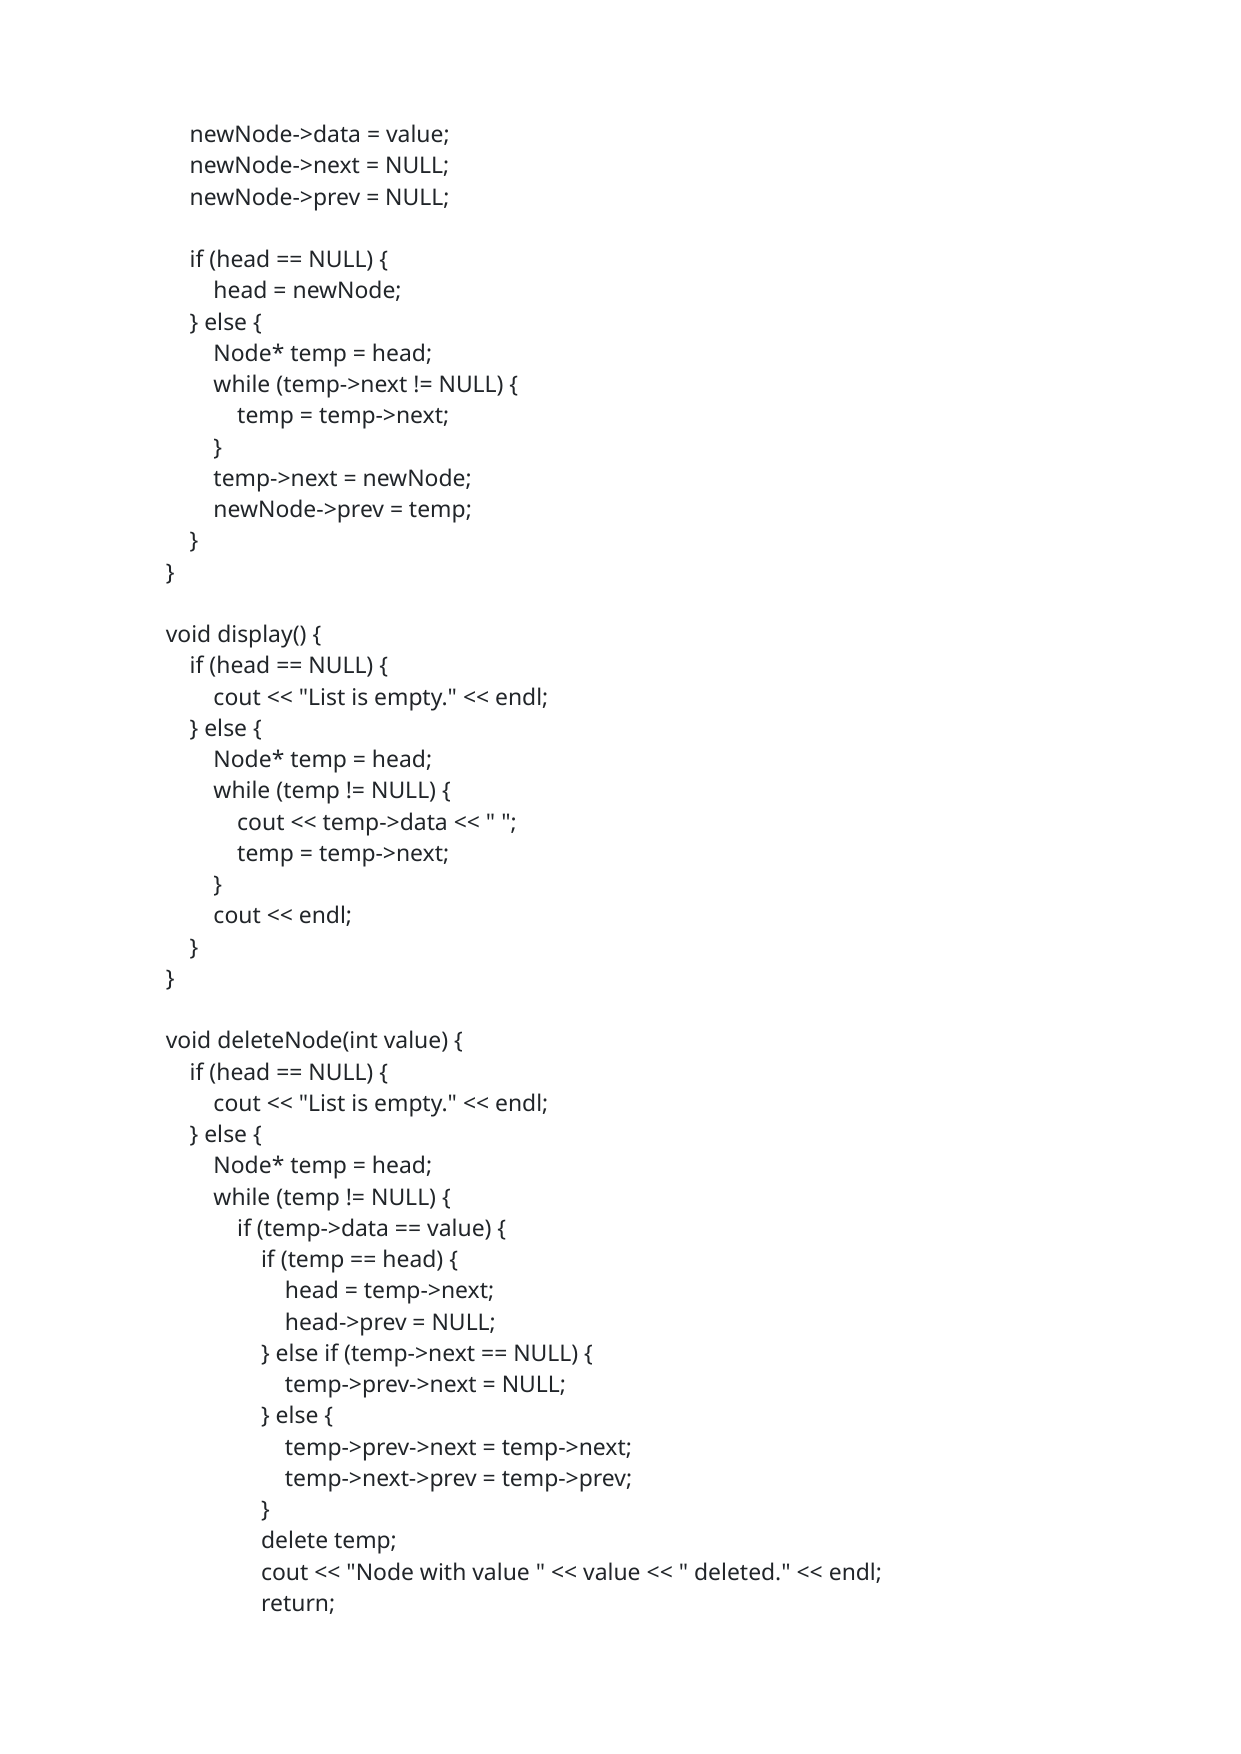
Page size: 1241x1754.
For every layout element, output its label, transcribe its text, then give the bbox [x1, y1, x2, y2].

text return; [118, 1587, 1122, 1618]
text cout << "Node with value " << value << " deleted." << endl; [118, 1556, 1122, 1587]
text if (head == NULL) { [118, 1056, 1122, 1087]
text head = newNode; [118, 274, 1122, 306]
text if (head == NULL) { [118, 649, 1122, 681]
text temp->prev->next = temp->next; [118, 1431, 1122, 1462]
text } [118, 931, 1122, 962]
text } [118, 1493, 1122, 1524]
text } else { [118, 306, 1122, 337]
text void deleteNode(int value) { [118, 1024, 1122, 1056]
text delete temp; [118, 1524, 1122, 1556]
text void display() { [118, 618, 1122, 649]
text temp = temp->next; [118, 399, 1122, 431]
text cout << temp->data << " "; [118, 806, 1122, 837]
text cout << "List is empty." << endl; [118, 1087, 1122, 1118]
text head->prev = NULL; [118, 1306, 1122, 1337]
text temp->next = newNode; [118, 462, 1122, 493]
text while (temp != NULL) { [118, 1181, 1122, 1212]
text if (head == NULL) { [118, 243, 1122, 274]
text while (temp != NULL) { [118, 774, 1122, 806]
text newNode->prev = temp; [118, 493, 1122, 524]
text if (temp == head) { [118, 1243, 1122, 1274]
text cout << endl; [118, 899, 1122, 931]
text } [118, 868, 1122, 899]
text } else { [118, 1399, 1122, 1431]
text Node* temp = head; [118, 1149, 1122, 1181]
text temp->prev->next = NULL; [118, 1368, 1122, 1399]
text temp = temp->next; [118, 837, 1122, 868]
text head = temp->next; [118, 1274, 1122, 1306]
text } [118, 962, 1122, 993]
text cout << "List is empty." << endl; [118, 681, 1122, 712]
text Node* temp = head; [118, 337, 1122, 368]
text Node* temp = head; [118, 743, 1122, 774]
text newNode->data = value; [118, 118, 1122, 149]
text } else { [118, 712, 1122, 743]
text newNode->next = NULL; [118, 149, 1122, 181]
text } [118, 556, 1122, 587]
text } else { [118, 1118, 1122, 1149]
text temp->next->prev = temp->prev; [118, 1462, 1122, 1493]
text while (temp->next != NULL) { [118, 368, 1122, 399]
text } [118, 524, 1122, 556]
text } [118, 431, 1122, 462]
text } else if (temp->next == NULL) { [118, 1337, 1122, 1368]
text if (temp->data == value) { [118, 1212, 1122, 1243]
text newNode->prev = NULL; [118, 181, 1122, 212]
